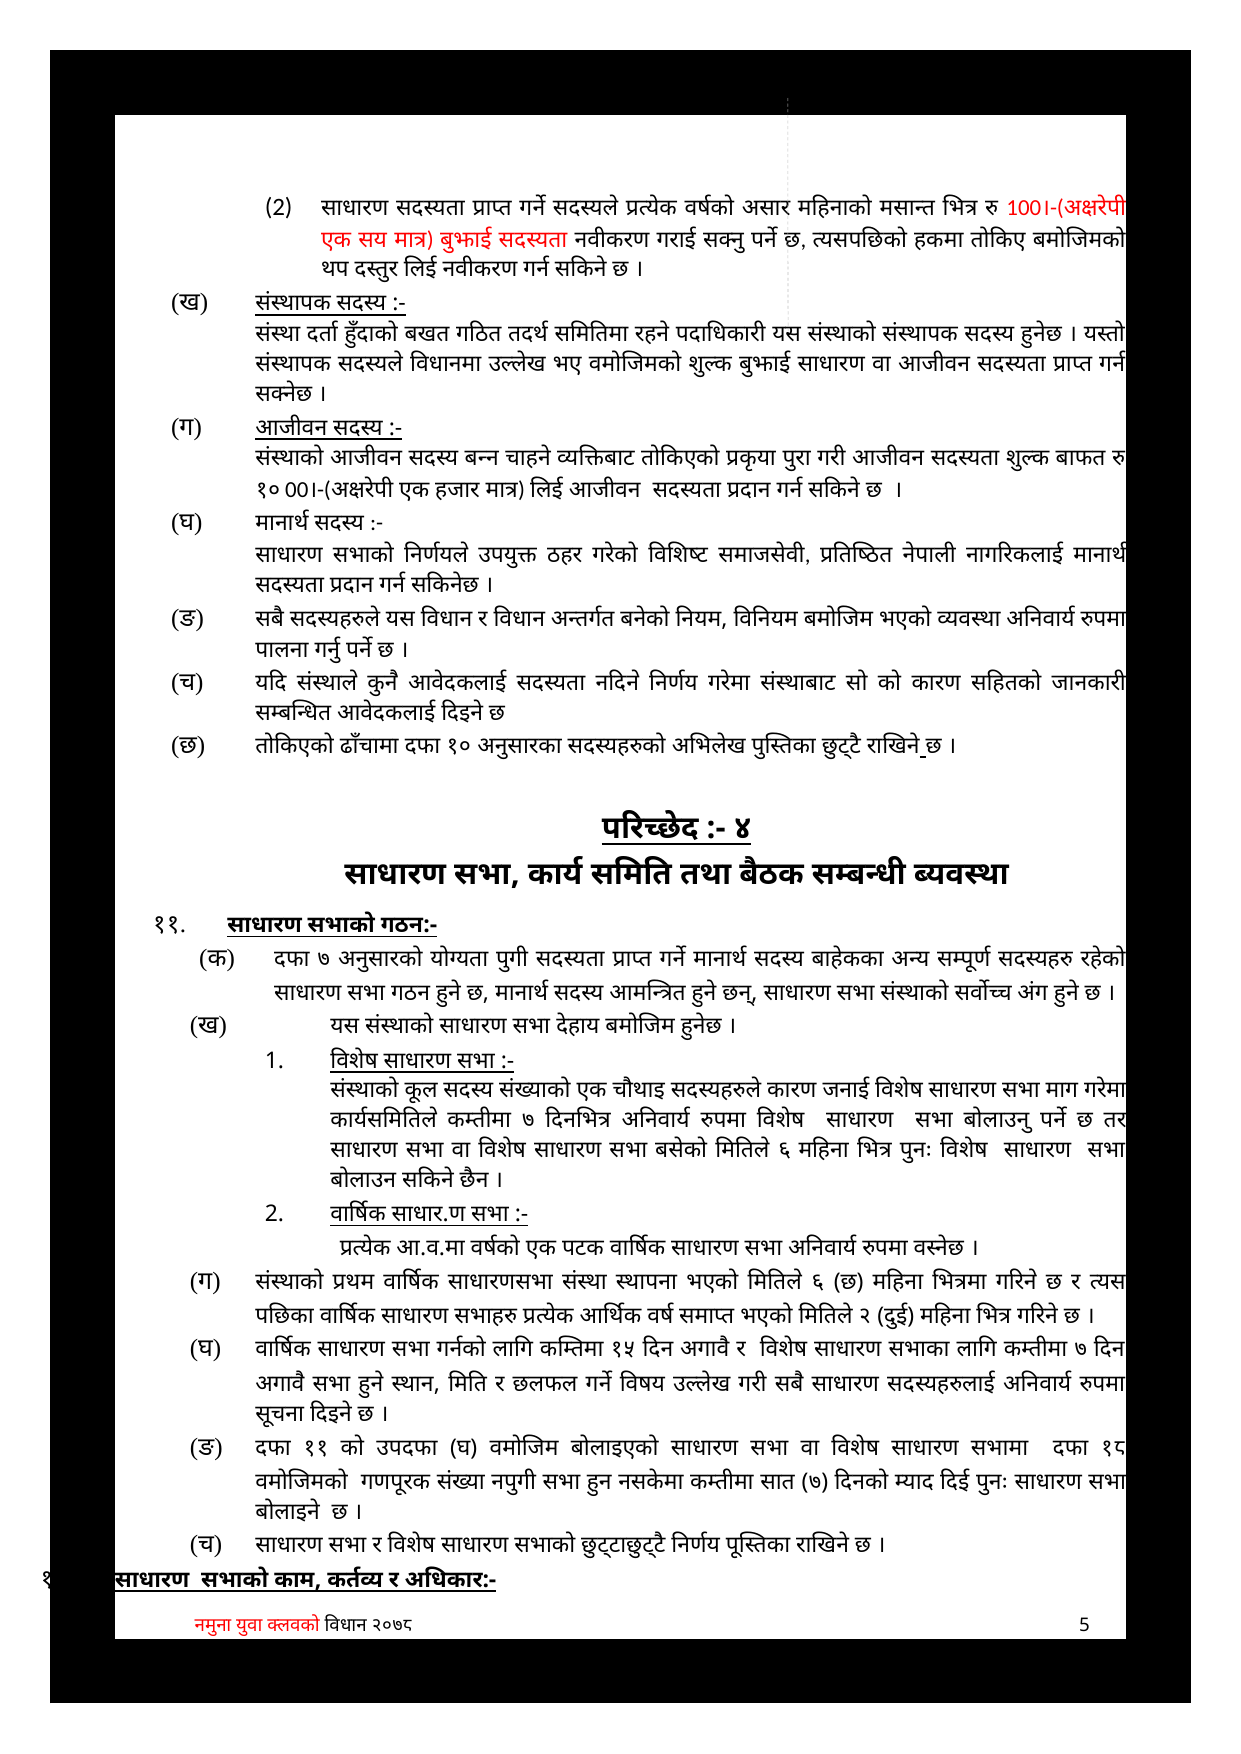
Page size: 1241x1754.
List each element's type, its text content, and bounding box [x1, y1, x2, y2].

text प्रत्येक आ.व.मा वर्षको एक पटक वार्षिक साधारण सभा अनिवार्य रुपमा वस्नेछ । [339, 1231, 1126, 1265]
list तोकिएको ढाँचामा दफा १० अनुसारका सदस्यहरुको अभिलेख पुस्तिका छुट्टै राखिने छ । [171, 730, 1126, 763]
list दफा ७ अनुसारको योग्यता पुगी सदस्यता प्राप्त गर्ने मानार्थ सदस्य बाहेकका अन्य सम्पूर्ण सदस्यहरु रहेको साधारण सभा गठन हुने छ, मानार्थ सदस्य आमन्त्रित हुने छन्, साधारण सभा संस्थाको सर्वोच्च अंग हुने छ । [199, 943, 1126, 1010]
list साधारण सभाको गठन:- [152, 908, 1126, 943]
list संस्थापक सदस्य :- [171, 286, 1126, 321]
list दफा ११ को उपदफा (घ) वमोजिम बोलाइएको साधारण सभा वा विशेष साधारण सभामा दफा १८ वमोजिमको गणपूरक संख्या नपुगी सभा हुन नसकेमा कम्तीमा सात (७) दिनको म्याद दिई पुनः साधारण सभा बोलाइने छ । [189, 1431, 1126, 1529]
list आजीवन सदस्य :- [171, 411, 1126, 445]
text परिच्छेद :- ४ [227, 805, 1126, 851]
text साधारण सभाको निर्णयले उपयुक्त ठहर गरेको विशिष्ट समाजसेवी, प्रतिष्ठित नेपाली नागरिकलाई मानार्थ सदस्यता प्रदान गर्न सकिनेछ । [255, 540, 1126, 602]
text संस्थाको आजीवन सदस्य बन्न चाहने व्यक्तिबाट तोकिएको प्रकृया पुरा गरी आजीवन सदस्यता शुल्क बाफत रु १०00।-(अक्षरेपी एक हजार मात्र) लिई आजीवन सदस्यता प्रदान गर्न सकिने छ । [255, 445, 1126, 507]
list साधारण सभा र विशेष साधारण सभाको छुट्टाछुट्टै निर्णय पूस्तिका राखिने छ । [189, 1529, 1126, 1562]
list यदि संस्थाले कुनै आवेदकलाई सदस्यता नदिने निर्णय गरेमा संस्थाबाट सो को कारण सहितको जानकारी सम्बन्धित आवेदकलाई दिइने छ [171, 667, 1126, 730]
list वार्षिक साधारण सभा गर्नको लागि कम्तिमा १५ दिन अगावै र विशेष साधारण सभाका लागि कम्तीमा ७ दिन अगावै सभा हुने स्थान, मिति र छलफल गर्ने विषय उल्लेख गरी सबै साधारण सदस्यहरुलाई अनिवार्य रुपमा सूचना दिइने छ । [189, 1333, 1126, 1431]
list संस्थाको प्रथम वार्षिक साधारणसभा संस्था स्थापना भएको मितिले ६ (छ) महिना भित्रमा गरिने छ र त्यस पछिका वार्षिक साधारण सभाहरु प्रत्येक आर्थिक वर्ष समाप्त भएको मितिले २ (दुई) महिना भित्र गरिने छ । [189, 1265, 1126, 1333]
list मानार्थ सदस्य :- [171, 507, 1126, 540]
list विशेष साधारण सभा :- [264, 1043, 1126, 1077]
text संस्था दर्ता हुँदाको बखत गठित तदर्थ समितिमा रहने पदाधिकारी यस संस्थाको संस्थापक सदस्य हुनेछ । यस्तो संस्थापक सदस्यले विधानमा उल्लेख भए वमोजिमको शुल्क बुझाई साधारण वा आजीवन सदस्यता प्राप्त गर्न सक्नेछ । [255, 321, 1126, 411]
text संस्थाको कूल सदस्य संख्याको एक चौथाइ सदस्यहरुले कारण जनाई विशेष साधारण सभा माग गरेमा कार्यसमितिले कम्तीमा ७ दिनभित्र अनिवार्य रुपमा विशेष साधारण सभा बोलाउनु पर्ने छ तर साधारण सभा वा विशेष साधारण सभा बसेको मितिले ६ महिना भित्र पुनः विशेष साधारण सभा बोलाउन सकिने छैन । [330, 1077, 1126, 1197]
text साधारण सभा, कार्य समिति तथा बैठक सम्बन्धी ब्यवस्था [227, 851, 1126, 897]
list साधारण सदस्यता प्राप्त गर्ने सदस्यले प्रत्येक वर्षको असार महिनाको मसान्त भित्र रु 100।-(अक्षरेपी एक सय मात्र) बुझाई सदस्यता नवीकरण गराई सक्नु पर्ने छ, त्यसपछिको हकमा तोकिए बमोजिमको थप दस्तुर लिई नवीकरण गर्न सकिने छ । [264, 191, 1126, 286]
list यस संस्थाको साधारण सभा देहाय बमोजिम हुनेछ । [189, 1010, 1126, 1043]
list वार्षिक साधार.ण सभा :- [264, 1197, 1126, 1231]
list साधारण सभाको काम, कर्तव्य र अधिकार:- [115, 1562, 1126, 1597]
list सबै सदस्यहरुले यस विधान र विधान अन्तर्गत बनेको नियम, विनियम बमोजिम भएको व्यवस्था अनिवार्य रुपमा पालना गर्नु पर्ने छ । [171, 602, 1126, 667]
